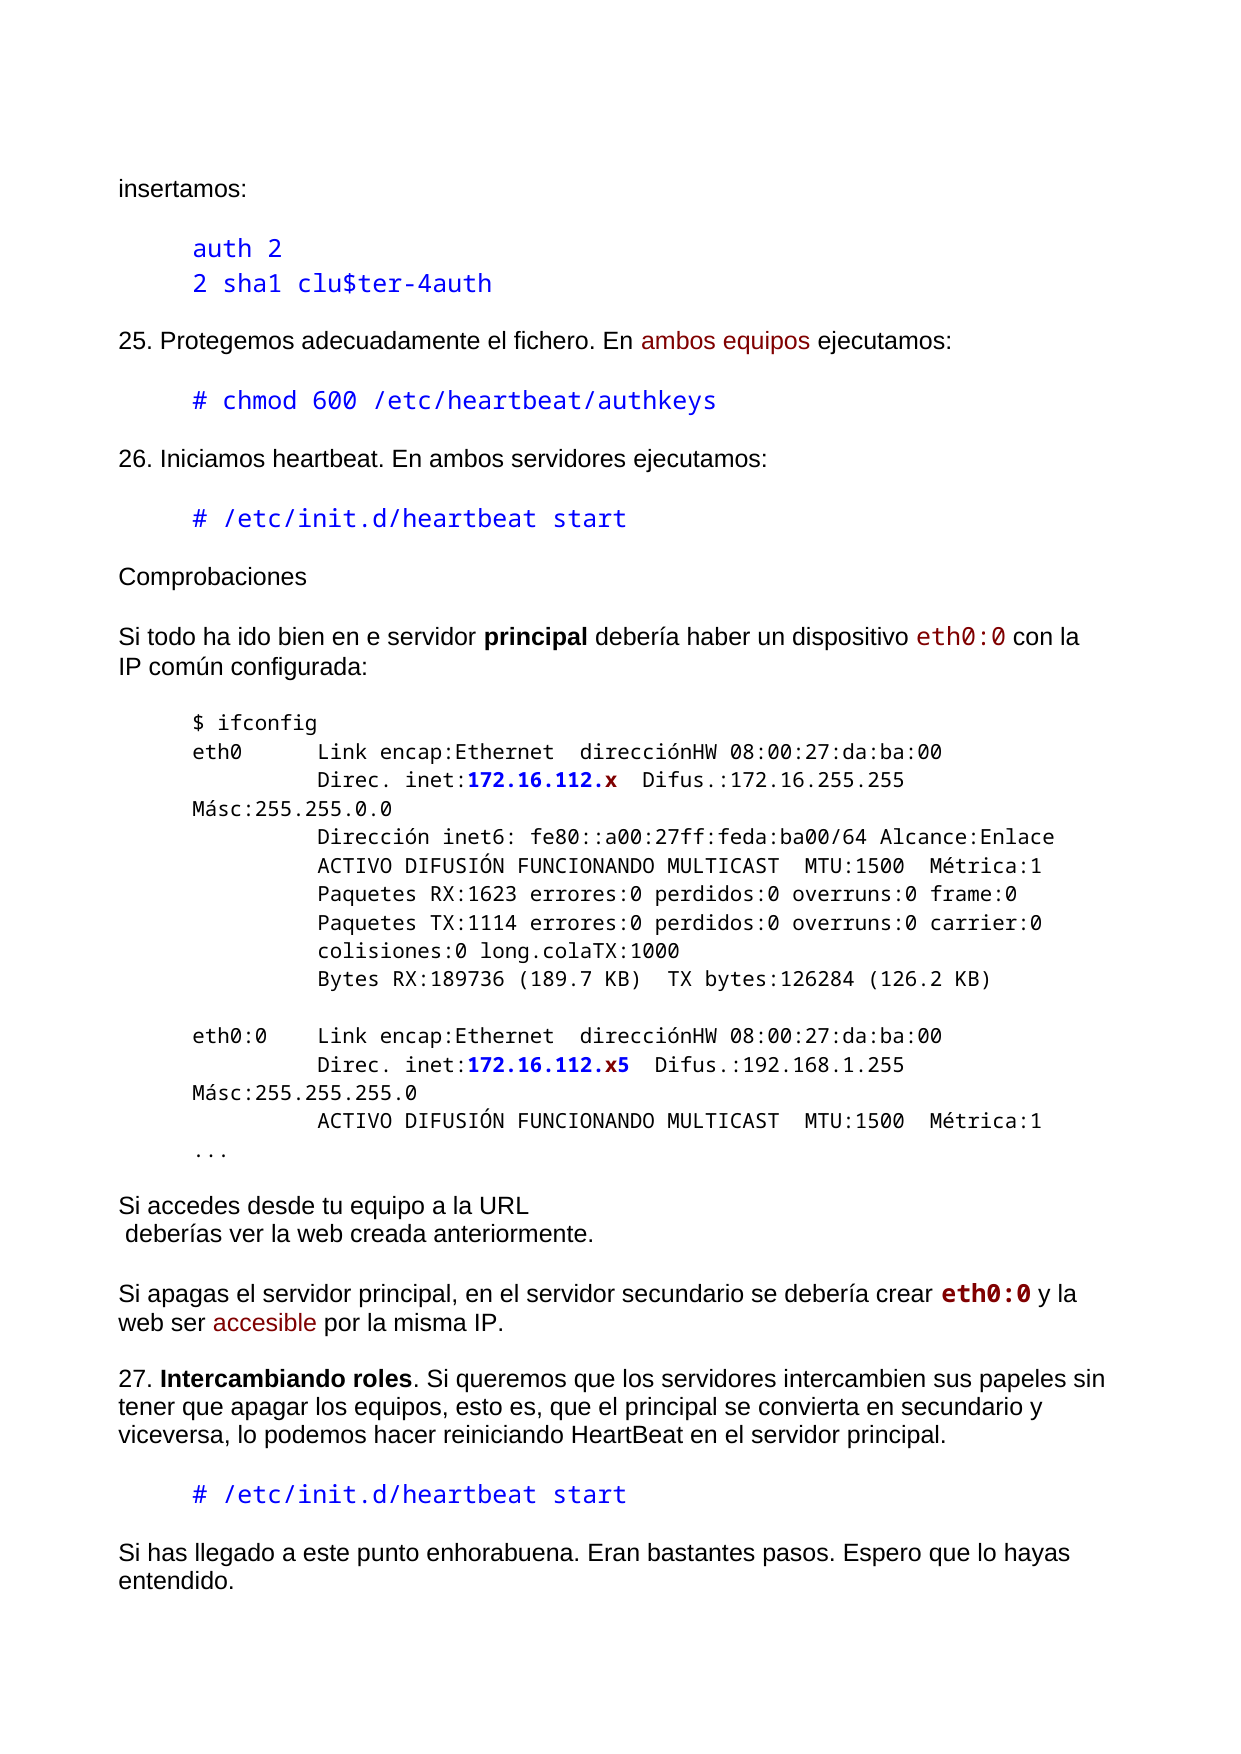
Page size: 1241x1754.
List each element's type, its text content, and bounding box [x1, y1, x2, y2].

text Bytes RX:189736 (189.7 KB) TX bytes:126284 (126.2 KB) [192, 964, 1108, 993]
text Dirección inet6: fe80::a00:27ff:feda:ba00/64 Alcance:Enlace [192, 822, 1108, 851]
text Direc. inet:172.16.112.x5 Difus.:192.168.1.255 Másc:255.255.255.0 [192, 1050, 1108, 1107]
text Comprobaciones [118, 563, 1108, 591]
text ACTIVO DIFUSIÓN FUNCIONANDO MULTICAST MTU:1500 Métrica:1 [192, 851, 1108, 879]
text insertamos: [118, 175, 1108, 203]
text Paquetes RX:1623 errores:0 perdidos:0 overruns:0 frame:0 [192, 879, 1108, 908]
text Si todo ha ido bien en e servidor principal debería haber un dispositivo eth0:0 con la IP común configurada: [118, 619, 1108, 681]
text colisiones:0 long.colaTX:1000 [192, 936, 1108, 964]
text 25. Protegemos adecuadamente el fichero. En ambos equipos ejecutamos: [118, 327, 1108, 355]
text # /etc/init.d/heartbeat start [192, 501, 1108, 535]
text eth0:0 Link encap:Ethernet direcciónHW 08:00:27:da:ba:00 [192, 1021, 1108, 1050]
text 27. Intercambiando roles. Si queremos que los servidores intercambien sus papeles sin tener que apagar los equipos, esto es, que el principal se convierta en secundario y viceversa, lo podemos hacer reiniciando HeartBeat en el servidor principal. [118, 1365, 1108, 1449]
text Si apagas el servidor principal, en el servidor secundario se debería crear eth0:0 y la web ser accesible por la misma IP. [118, 1275, 1108, 1337]
text # /etc/init.d/heartbeat start [192, 1477, 1108, 1511]
text Si has llegado a este punto enhorabuena. Eran bastantes pasos. Espero que lo hayas entendido. [118, 1539, 1108, 1594]
text eth0 Link encap:Ethernet direcciónHW 08:00:27:da:ba:00 [192, 737, 1108, 765]
text 26. Iniciamos heartbeat. En ambos servidores ejecutamos: [118, 445, 1108, 473]
text Direc. inet:172.16.112.x Difus.:172.16.255.255 Másc:255.255.0.0 [192, 765, 1108, 822]
text Si accedes desde tu equipo a la URL [118, 1191, 1108, 1219]
text ... [192, 1135, 1108, 1163]
text 2 sha1 clu$ter-4auth [192, 265, 1108, 299]
text deberías ver la web creada anteriormente. [118, 1219, 1108, 1247]
text ACTIVO DIFUSIÓN FUNCIONANDO MULTICAST MTU:1500 Métrica:1 [192, 1107, 1108, 1135]
text # chmod 600 /etc/heartbeat/authkeys [192, 383, 1108, 417]
text auth 2 [192, 231, 1108, 265]
text Paquetes TX:1114 errores:0 perdidos:0 overruns:0 carrier:0 [192, 908, 1108, 936]
text $ ifconfig [192, 708, 1108, 737]
